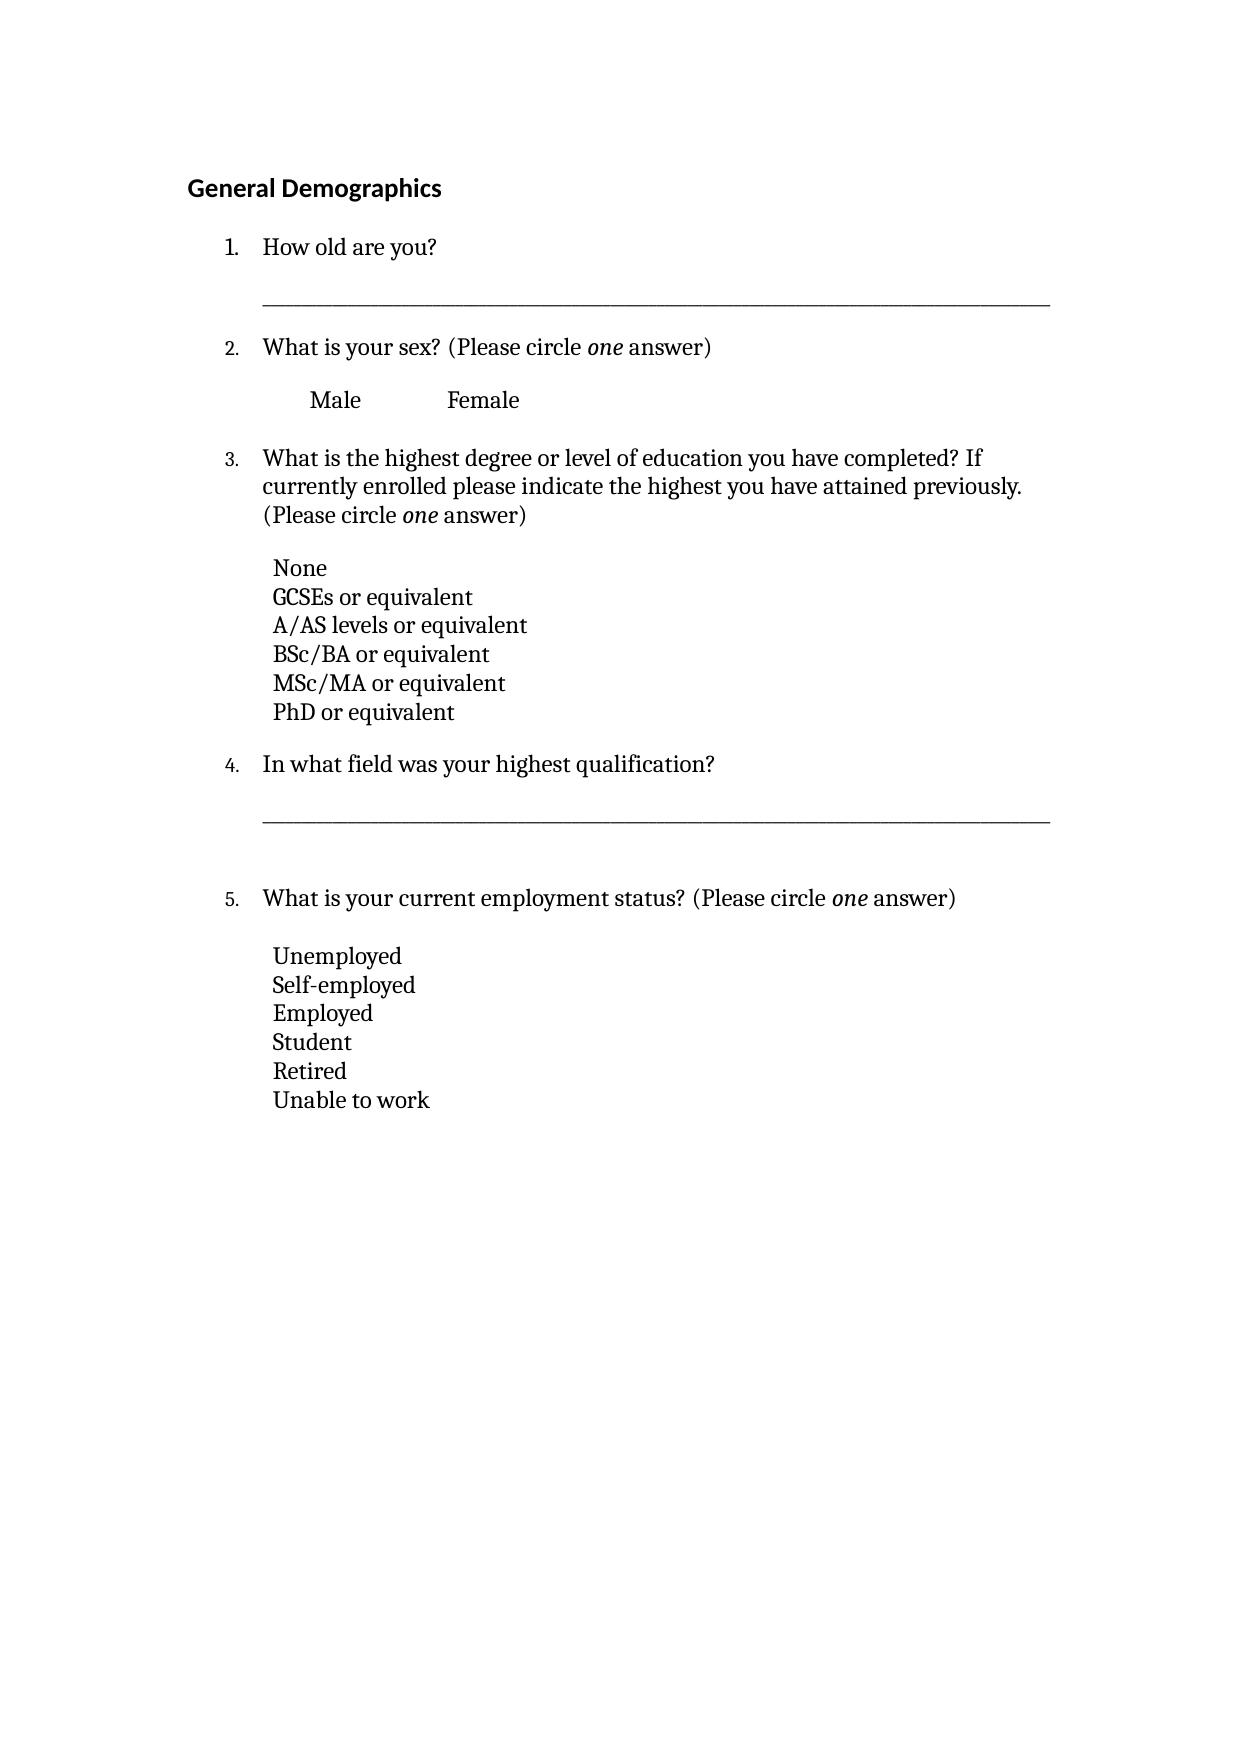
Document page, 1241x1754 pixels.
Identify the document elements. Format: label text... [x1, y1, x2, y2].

table_header Male [261, 386, 409, 415]
list What is the highest degree or level of education you have completed? If currently enrolled please indicate the highest you have attained previously. (Please circle one answer) [225, 443, 1053, 554]
table_cell Self-employed [261, 971, 705, 999]
table_header None [261, 554, 705, 582]
table_cell Unable to work [261, 1086, 705, 1114]
table_cell BSc/BA or equivalent [261, 640, 705, 669]
table_header Female [409, 386, 557, 415]
table_header Unemployed [261, 942, 705, 971]
subtitle General Demographics [187, 171, 1053, 204]
table_cell A/AS levels or equivalent [261, 611, 705, 640]
list How old are you? [225, 233, 1053, 261]
table_cell MSc/MA or equivalent [261, 669, 705, 697]
list What is your current employment status? (Please circle one answer) [225, 884, 1053, 913]
table_cell Student [261, 1028, 705, 1057]
table_cell GCSEs or equivalent [261, 583, 705, 611]
table_cell Employed [261, 999, 705, 1028]
list ______________________________________________________________________________________________________ [262, 261, 1053, 309]
table_cell Retired [261, 1057, 705, 1086]
table_cell PhD or equivalent [261, 698, 705, 726]
list What is your sex? (Please circle one answer) [225, 333, 1053, 386]
list In what field was your highest qualification? ______________________________________________________________________________________________________ [225, 750, 1053, 827]
